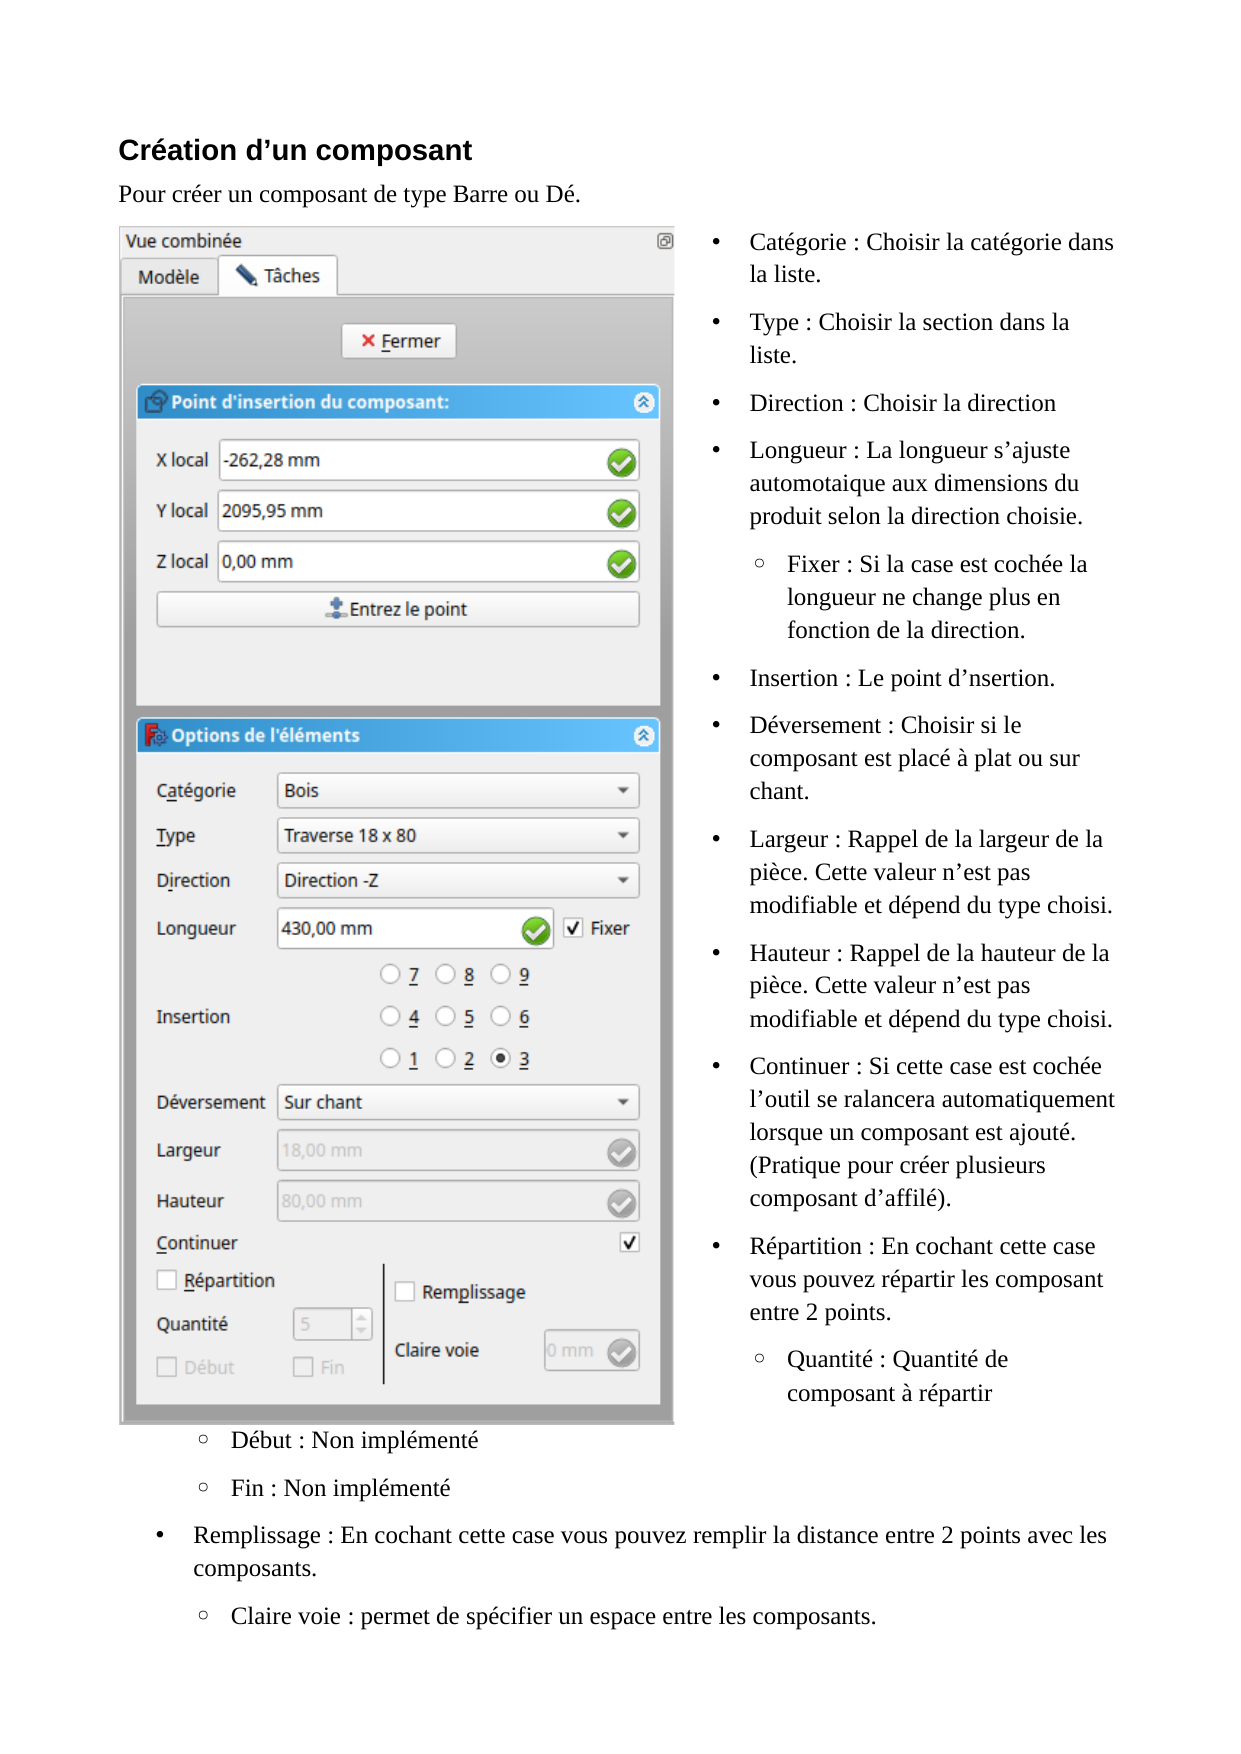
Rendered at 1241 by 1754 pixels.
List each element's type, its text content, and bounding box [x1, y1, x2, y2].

list Type : Choisir la section dans la liste. [675, 307, 1122, 369]
list Fixer : Si la case est cochée la longueur ne change plus en fonction de la direction. [675, 549, 1122, 644]
subtitle Création d’un composant [118, 133, 1122, 166]
list Direction : Choisir la direction [675, 388, 1122, 417]
list Répartition : En cochant cette case vous pouvez répartir les composant entre 2 points. [675, 1231, 1122, 1326]
list Largeur : Rappel de la largeur de la pièce. Cette valeur n’est pas modifiable et dépend du type choisi. [675, 824, 1122, 919]
list Hauteur : Rappel de la hauteur de la pièce. Cette valeur n’est pas modifiable et dépend du type choisi. [675, 938, 1122, 1032]
picture [119, 226, 675, 1425]
list Fin : Non implémenté [193, 1473, 1122, 1502]
list Catégorie : Choisir la catégorie dans la liste. [675, 227, 1122, 288]
list Début : Non implémenté [193, 1425, 1122, 1454]
list Remplissage : En cochant cette case vous pouvez remplir la distance entre 2 points avec les composants. [156, 1520, 1122, 1582]
list Claire voie : permet de spécifier un espace entre les composants. [193, 1601, 1122, 1630]
list Continuer : Si cette case est cochée l’outil se ralancera automatiquement lorsque un composant est ajouté. (Pratique pour créer plusieurs composant d’affilé). [675, 1051, 1122, 1212]
text Pour créer un composant de type Barre ou Dé. [118, 179, 1122, 208]
list Longueur : La longueur s’ajuste automotaique aux dimensions du produit selon la direction choisie. [675, 435, 1122, 530]
list Déversement : Choisir si le composant est placé à plat ou sur chant. [675, 710, 1122, 805]
list Insertion : Le point d’nsertion. [675, 663, 1122, 691]
list Quantité : Quantité de composant à répartir [675, 1344, 1122, 1406]
